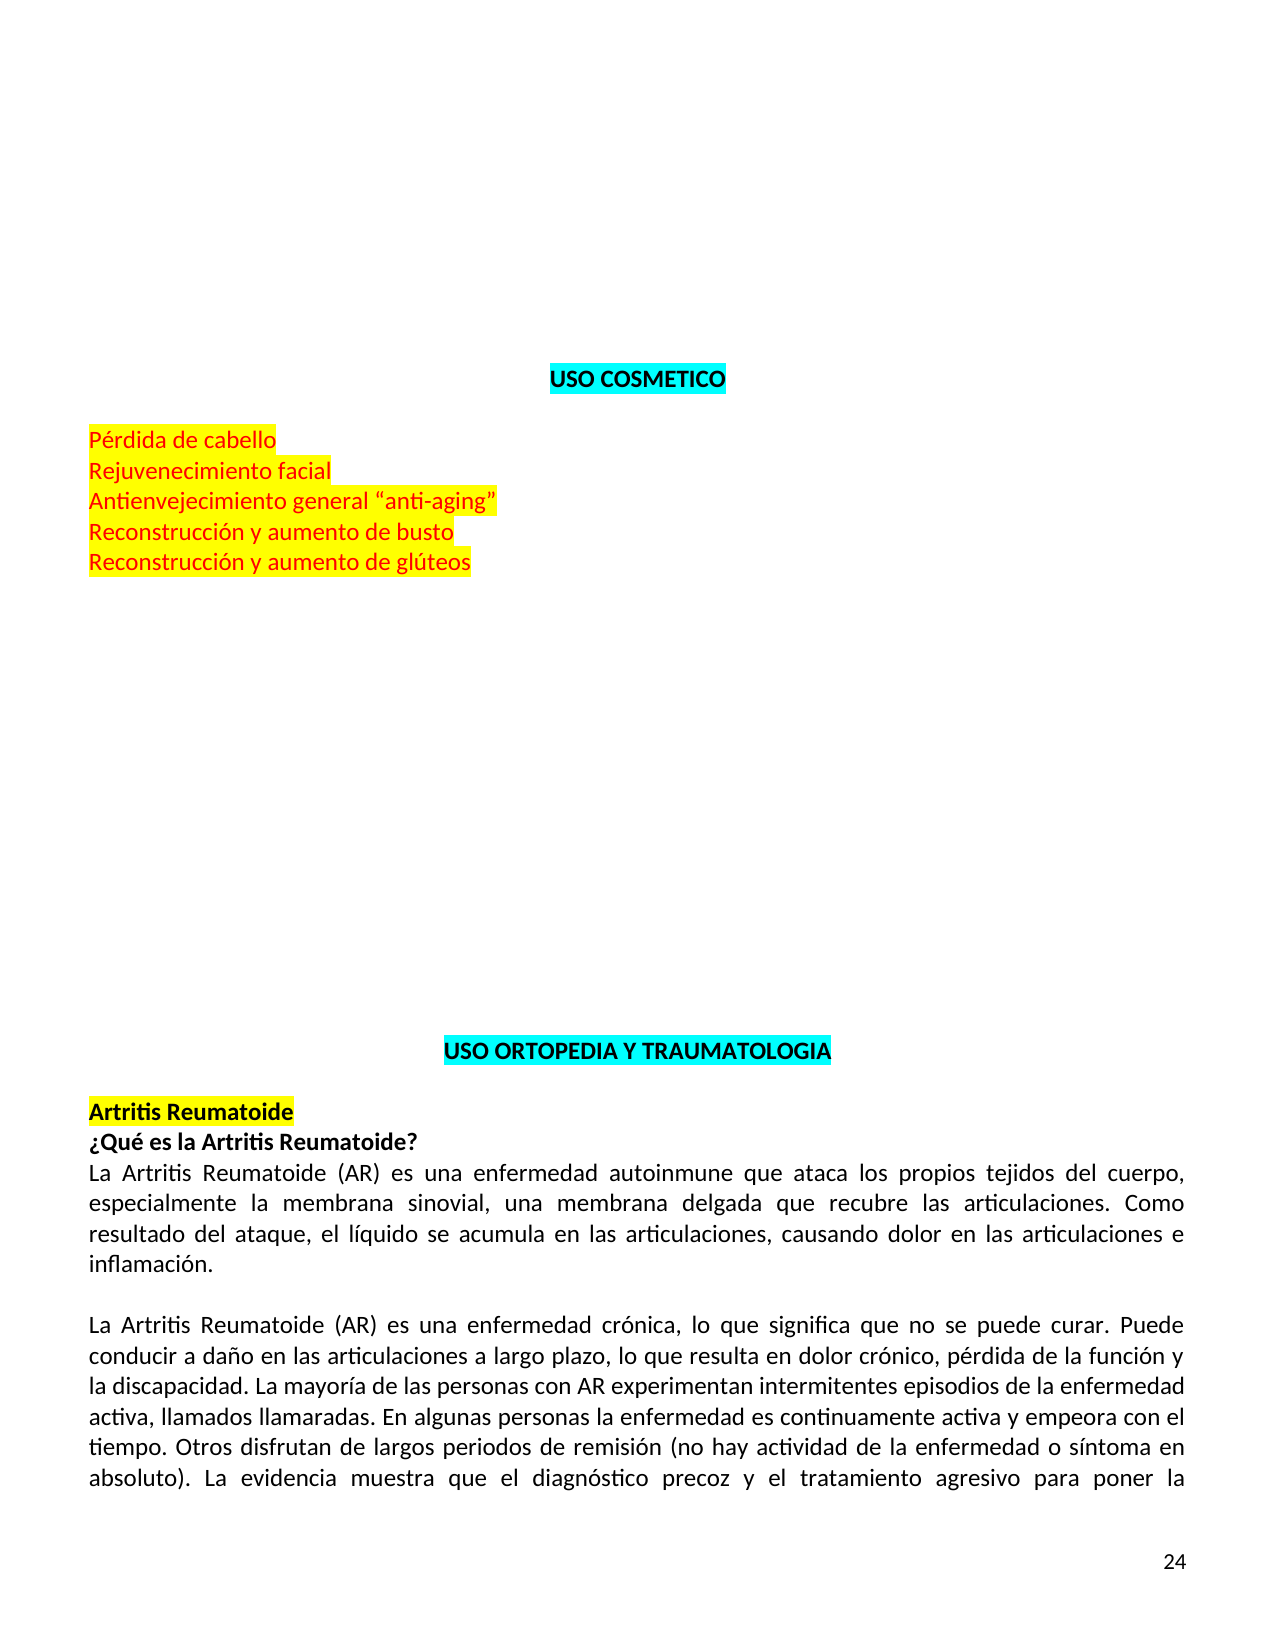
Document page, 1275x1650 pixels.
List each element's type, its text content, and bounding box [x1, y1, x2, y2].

text ¿Qué es la Artritis Reumatoide? [89, 1126, 1186, 1157]
text USO COSMETICO [89, 363, 1186, 394]
text La Artritis Reumatoide (AR) es una enfermedad crónica, lo que significa que no se puede curar. Puede conducir a daño en las articulaciones a largo plazo, lo que resulta en dolor crónico, pérdida de la función y la discapacidad. La mayoría de las personas con AR experimentan intermitentes episodios de la enfermedad activa, llamados llamaradas. En algunas personas la enfermedad es continuamente activa y empeora con el tiempo. Otros disfrutan de largos periodos de remisión (no hay actividad de la enfermedad o síntoma en absoluto). La evidencia muestra que el diagnóstico precoz y el tratamiento agresivo para poner la [89, 1309, 1186, 1493]
text USO ORTOPEDIA Y TRAUMATOLOGIA [89, 1035, 1186, 1065]
text Pérdida de cabello [89, 424, 1186, 455]
text Artritis Reumatoide [89, 1096, 1186, 1126]
text La Artritis Reumatoide (AR) es una enfermedad autoinmune que ataca los propios tejidos del cuerpo, especialmente la membrana sinovial, una membrana delgada que recubre las articulaciones. Como resultado del ataque, el líquido se acumula en las articulaciones, causando dolor en las articulaciones e inflamación. [89, 1157, 1186, 1279]
text Rejuvenecimiento facial [89, 455, 1186, 485]
text Reconstrucción y aumento de busto [89, 516, 1186, 546]
text Antienvejecimiento general “anti-aging” [89, 485, 1186, 516]
text Reconstrucción y aumento de glúteos [89, 546, 1186, 577]
